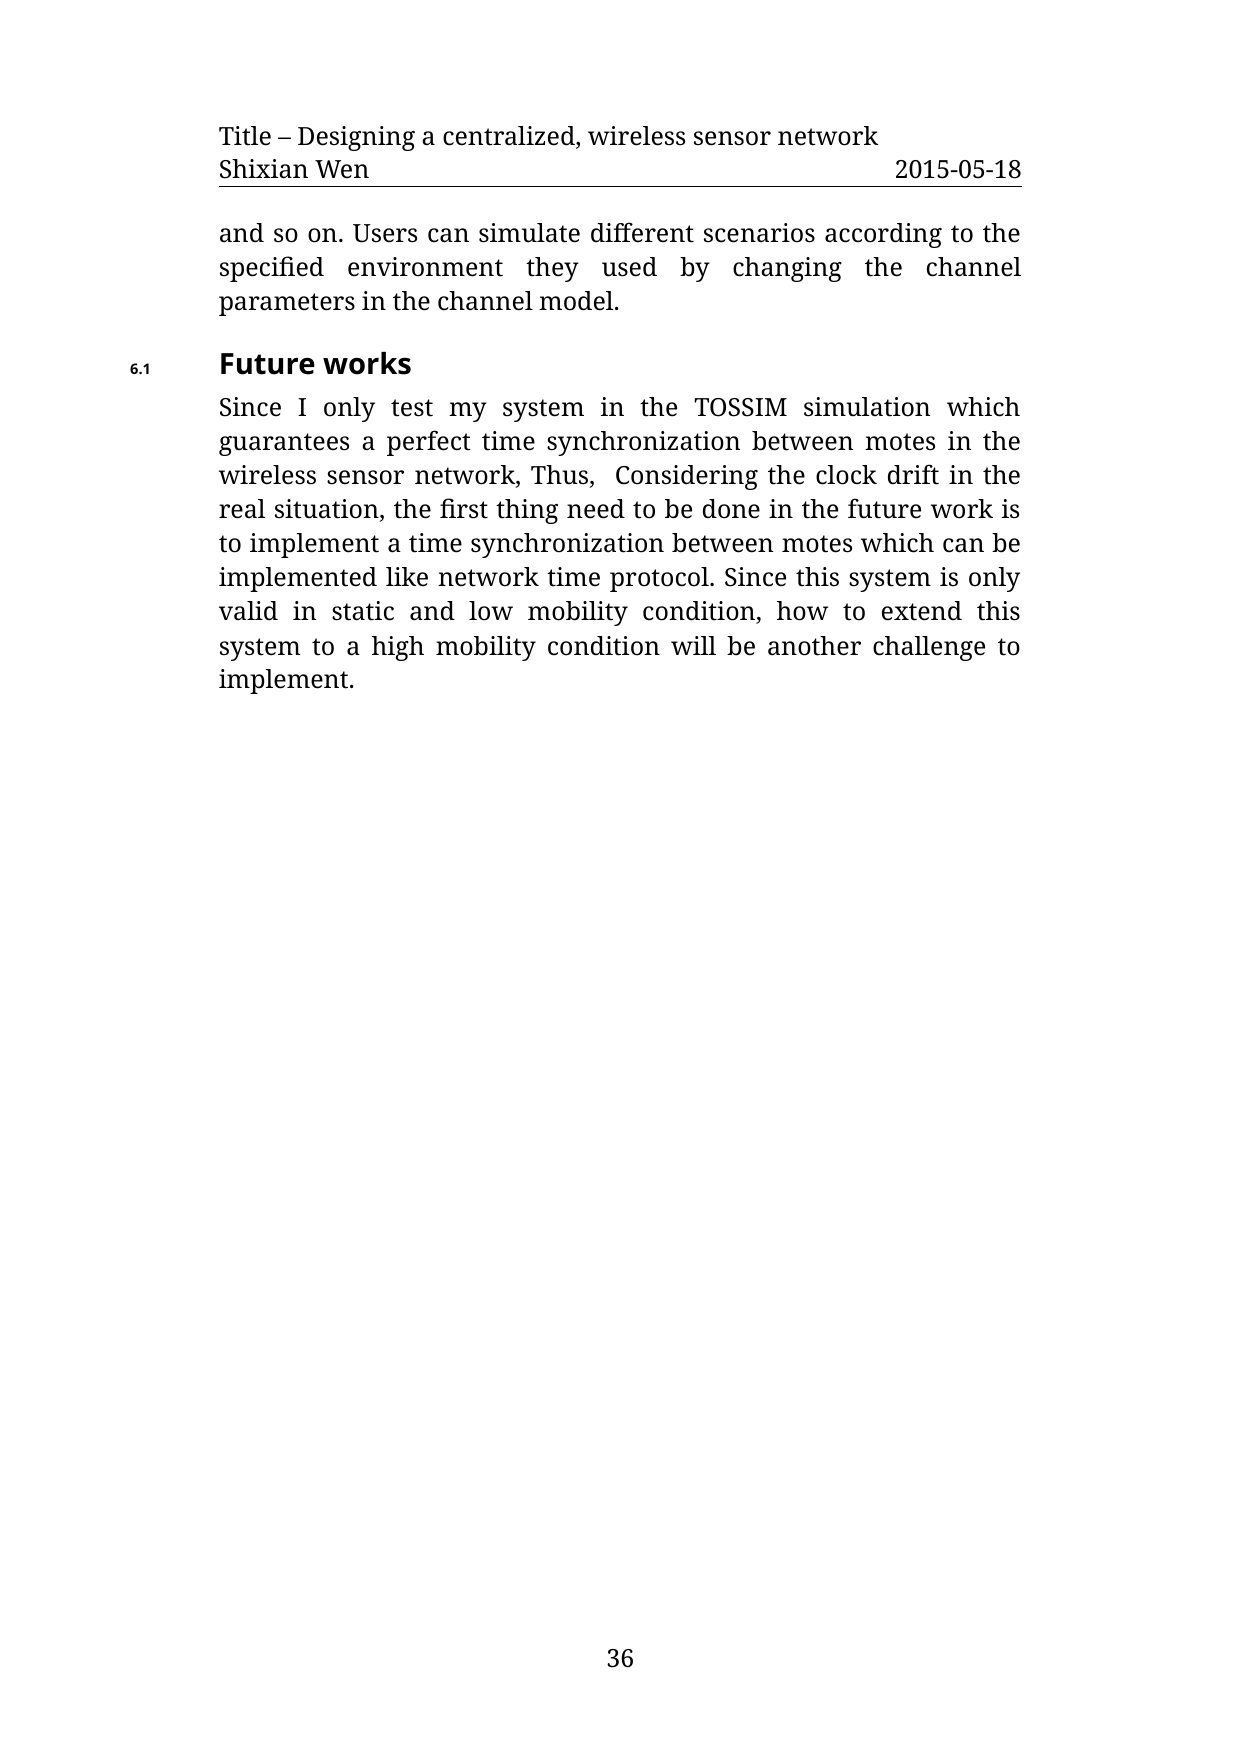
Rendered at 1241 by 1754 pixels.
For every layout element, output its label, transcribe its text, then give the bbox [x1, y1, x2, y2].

text and so on. Users can simulate different scenarios according to the specified environment they used by changing the channel parameters in the channel model. [218, 216, 1022, 318]
text Since I only test my system in the TOSSIM simulation which guarantees a perfect time synchronization between motes in the wireless sensor network, Thus, Considering the clock drift in the real situation, the first thing need to be done in the future work is to implement a time synchronization between motes which can be implemented like network time protocol. Since this system is only valid in static and low mobility condition, how to extend this system to a high mobility condition will be another challenge to implement. [218, 390, 1022, 696]
subtitle Future works [130, 343, 1022, 383]
